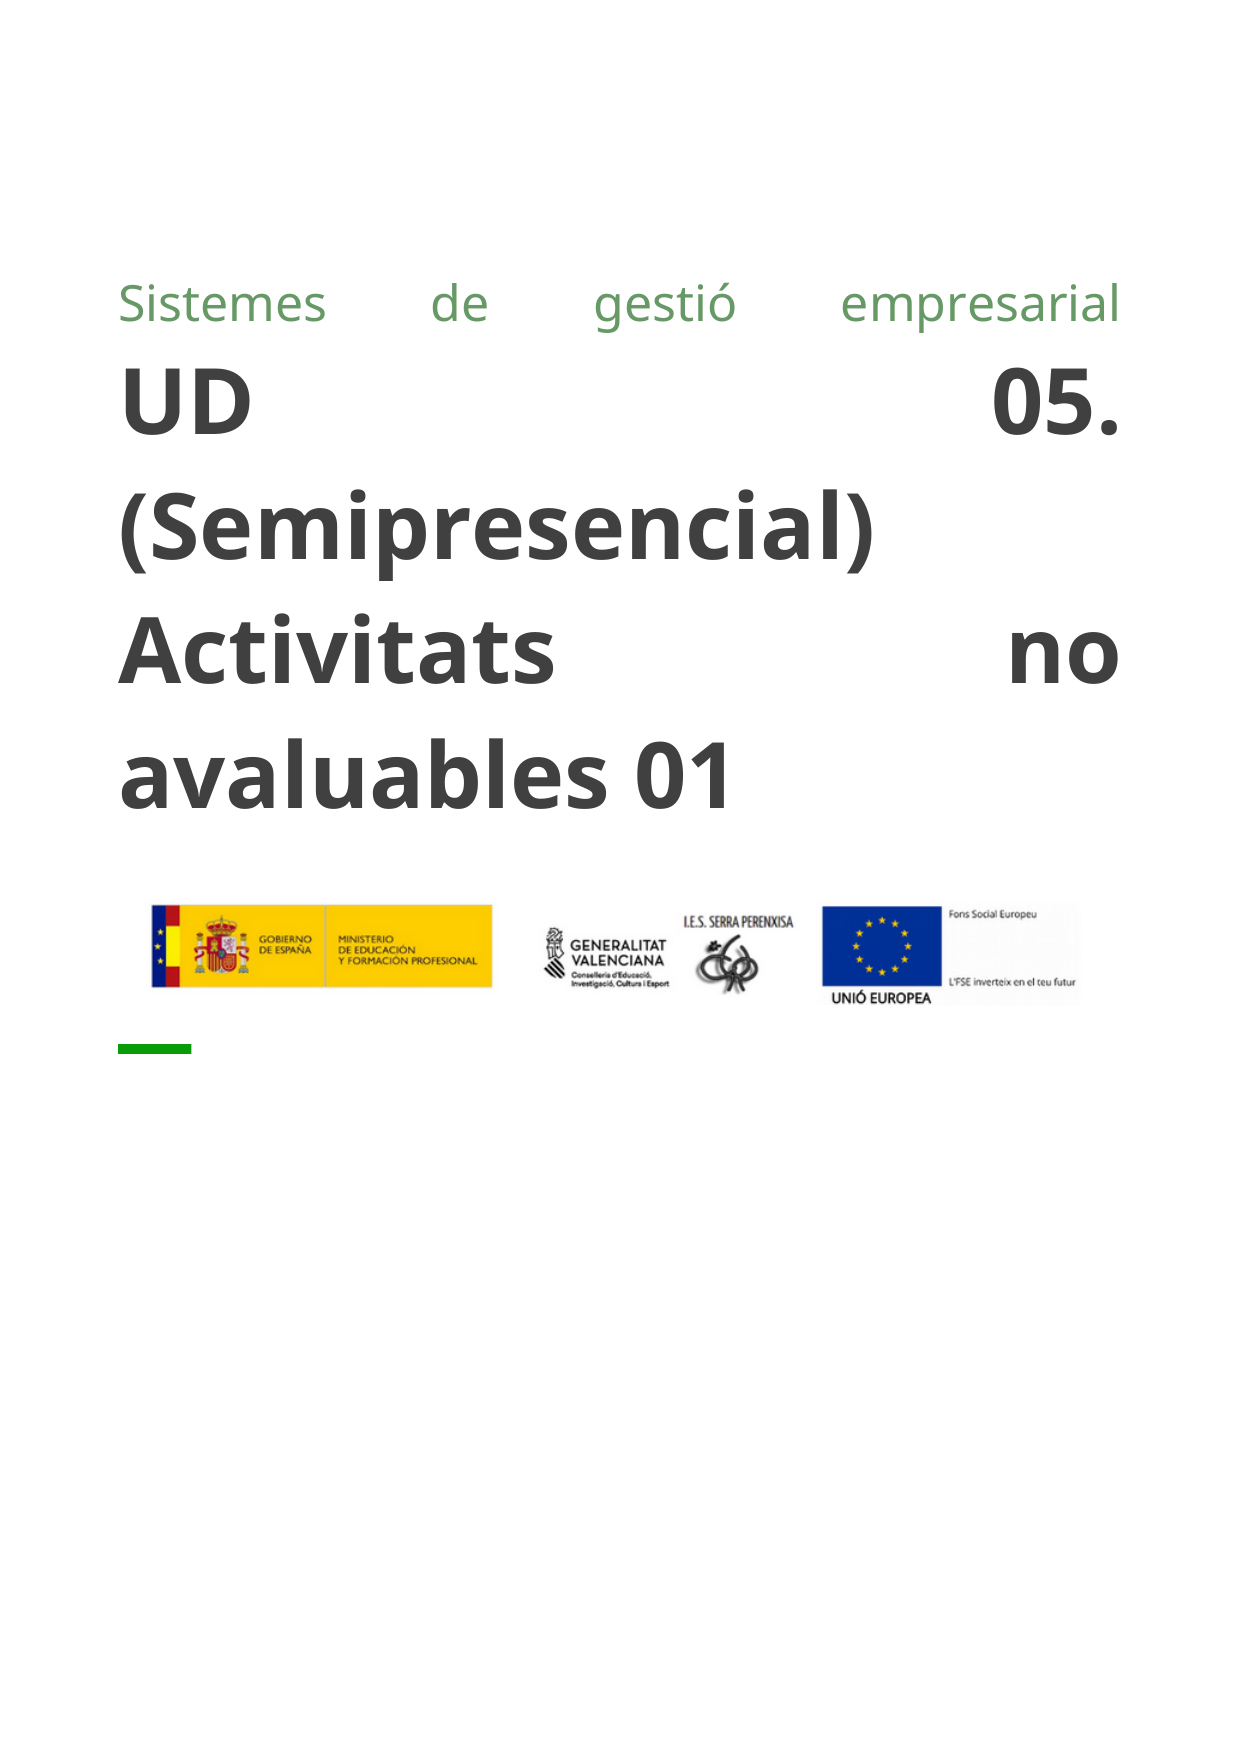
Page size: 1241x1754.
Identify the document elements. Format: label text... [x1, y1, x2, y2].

title Sistemes de gestió empresarial UD 05.(Semipresencial) Activitats no avaluables 01 [118, 268, 1122, 836]
picture [118, 1044, 192, 1054]
picture [118, 885, 1123, 1005]
